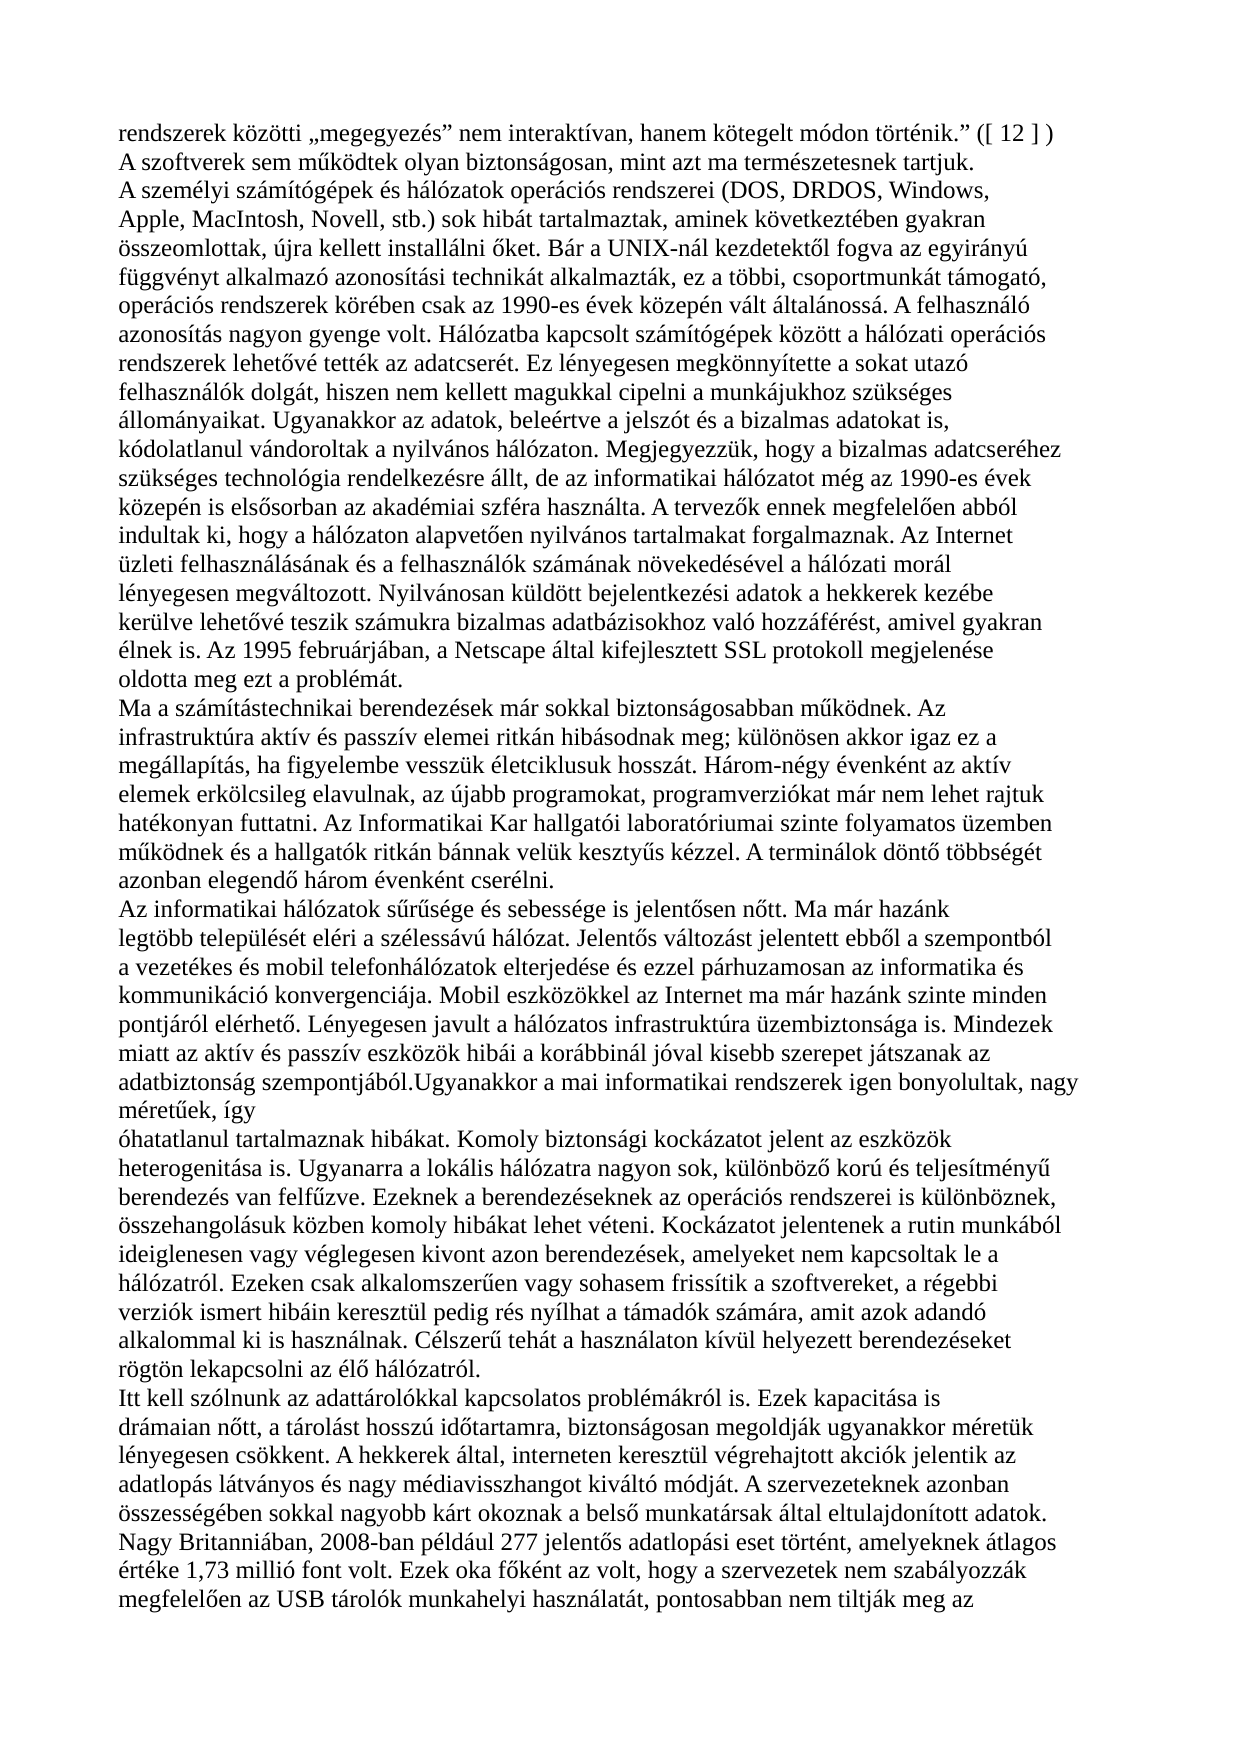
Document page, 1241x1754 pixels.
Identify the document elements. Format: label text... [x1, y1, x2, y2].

text kerülve lehetővé teszik számukra bizalmas adatbázisokhoz való hozzáférést, amivel gyakran [118, 607, 1122, 636]
text hatékonyan futtatni. Az Informatikai Kar hallgatói laboratóriumai szinte folyamatos üzemben [118, 808, 1122, 837]
text adatbiztonság szempontjából.Ugyanakkor a mai informatikai rendszerek igen bonyolultak, nagy méretűek, így [118, 1067, 1122, 1124]
text A szoftverek sem működtek olyan biztonságosan, mint azt ma természetesnek tartjuk. [118, 147, 1122, 176]
text Ma a számítástechnikai berendezések már sokkal biztonságosabban működnek. Az [118, 693, 1122, 722]
text azonosítás nagyon gyenge volt. Hálózatba kapcsolt számítógépek között a hálózati operációs [118, 319, 1122, 348]
text közepén is elsősorban az akadémiai szféra használta. A tervezők ennek megfelelően abból [118, 492, 1122, 521]
text szükséges technológia rendelkezésre állt, de az informatikai hálózatot még az 1990-es évek [118, 463, 1122, 492]
text élnek is. Az 1995 februárjában, a Netscape által kifejlesztett SSL protokoll megjelenése [118, 636, 1122, 664]
text megfelelően az USB tárolók munkahelyi használatát, pontosabban nem tiltják meg az [118, 1584, 1122, 1613]
text indultak ki, hogy a hálózaton alapvetően nyilvános tartalmakat forgalmaznak. Az Internet [118, 521, 1122, 549]
text üzleti felhasználásának és a felhasználók számának növekedésével a hálózati morál [118, 549, 1122, 578]
text heterogenitása is. Ugyanarra a lokális hálózatra nagyon sok, különböző korú és teljesítményű [118, 1153, 1122, 1182]
text pontjáról elérhető. Lényegesen javult a hálózatos infrastruktúra üzembiztonsága is. Mindezek [118, 1009, 1122, 1038]
text kommunikáció konvergenciája. Mobil eszközökkel az Internet ma már hazánk szinte minden [118, 981, 1122, 1009]
text összességében sokkal nagyobb kárt okoznak a belső munkatársak által eltulajdonított adatok. [118, 1498, 1122, 1527]
text miatt az aktív és passzív eszközök hibái a korábbinál jóval kisebb szerepet játszanak az [118, 1038, 1122, 1067]
text lényegesen megváltozott. Nyilvánosan küldött bejelentkezési adatok a hekkerek kezébe [118, 578, 1122, 607]
text legtöbb települését eléri a szélessávú hálózat. Jelentős változást jelentett ebből a szempontból [118, 923, 1122, 952]
text A személyi számítógépek és hálózatok operációs rendszerei (DOS, DRDOS, Windows, [118, 176, 1122, 204]
text adatlopás látványos és nagy médiavisszhangot kiváltó módját. A szervezeteknek azonban [118, 1469, 1122, 1498]
text Az informatikai hálózatok sűrűsége és sebessége is jelentősen nőtt. Ma már hazánk [118, 894, 1122, 923]
text rendszerek lehetővé tették az adatcserét. Ez lényegesen megkönnyítette a sokat utazó [118, 348, 1122, 377]
text verziók ismert hibáin keresztül pedig rés nyílhat a támadók számára, amit azok adandó [118, 1297, 1122, 1326]
text alkalommal ki is használnak. Célszerű tehát a használaton kívül helyezett berendezéseket [118, 1326, 1122, 1354]
text értéke 1,73 millió font volt. Ezek oka főként az volt, hogy a szervezetek nem szabályozzák [118, 1556, 1122, 1584]
text összehangolásuk közben komoly hibákat lehet véteni. Kockázatot jelentenek a rutin munkából [118, 1211, 1122, 1239]
text oldotta meg ezt a problémát. [118, 664, 1122, 693]
text operációs rendszerek körében csak az 1990-es évek közepén vált általánossá. A felhasználó [118, 291, 1122, 319]
text rögtön lekapcsolni az élő hálózatról. [118, 1354, 1122, 1383]
text Itt kell szólnunk az adattárolókkal kapcsolatos problémákról is. Ezek kapacitása is [118, 1383, 1122, 1412]
text rendszerek közötti „megegyezés” nem interaktívan, hanem kötegelt módon történik.” ([ 12 ] ) [118, 118, 1122, 147]
text állományaikat. Ugyanakkor az adatok, beleértve a jelszót és a bizalmas adatokat is, [118, 406, 1122, 434]
text drámaian nőtt, a tárolást hosszú időtartamra, biztonságosan megoldják ugyanakkor méretük [118, 1412, 1122, 1441]
text lényegesen csökkent. A hekkerek által, interneten keresztül végrehajtott akciók jelentik az [118, 1441, 1122, 1469]
text hálózatról. Ezeken csak alkalomszerűen vagy sohasem frissítik a szoftvereket, a régebbi [118, 1268, 1122, 1297]
text Nagy Britanniában, 2008-ban például 277 jelentős adatlopási eset történt, amelyeknek átlagos [118, 1527, 1122, 1556]
text kódolatlanul vándoroltak a nyilvános hálózaton. Megjegyezzük, hogy a bizalmas adatcseréhez [118, 434, 1122, 463]
text ideiglenesen vagy véglegesen kivont azon berendezések, amelyeket nem kapcsoltak le a [118, 1239, 1122, 1268]
text összeomlottak, újra kellett installálni őket. Bár a UNIX-nál kezdetektől fogva az egyirányú [118, 233, 1122, 262]
text elemek erkölcsileg elavulnak, az újabb programokat, programverziókat már nem lehet rajtuk [118, 779, 1122, 808]
text felhasználók dolgát, hiszen nem kellett magukkal cipelni a munkájukhoz szükséges [118, 377, 1122, 406]
text óhatatlanul tartalmaznak hibákat. Komoly biztonsági kockázatot jelent az eszközök [118, 1124, 1122, 1153]
text függvényt alkalmazó azonosítási technikát alkalmazták, ez a többi, csoportmunkát támogató, [118, 262, 1122, 291]
text azonban elegendő három évenként cserélni. [118, 866, 1122, 894]
text Apple, MacIntosh, Novell, stb.) sok hibát tartalmaztak, aminek következtében gyakran [118, 204, 1122, 233]
text infrastruktúra aktív és passzív elemei ritkán hibásodnak meg; különösen akkor igaz ez a [118, 722, 1122, 751]
text megállapítás, ha figyelembe vesszük életciklusuk hosszát. Három-négy évenként az aktív [118, 751, 1122, 779]
text a vezetékes és mobil telefonhálózatok elterjedése és ezzel párhuzamosan az informatika és [118, 952, 1122, 981]
text berendezés van felfűzve. Ezeknek a berendezéseknek az operációs rendszerei is különböznek, [118, 1182, 1122, 1211]
text működnek és a hallgatók ritkán bánnak velük kesztyűs kézzel. A terminálok döntő többségét [118, 837, 1122, 866]
